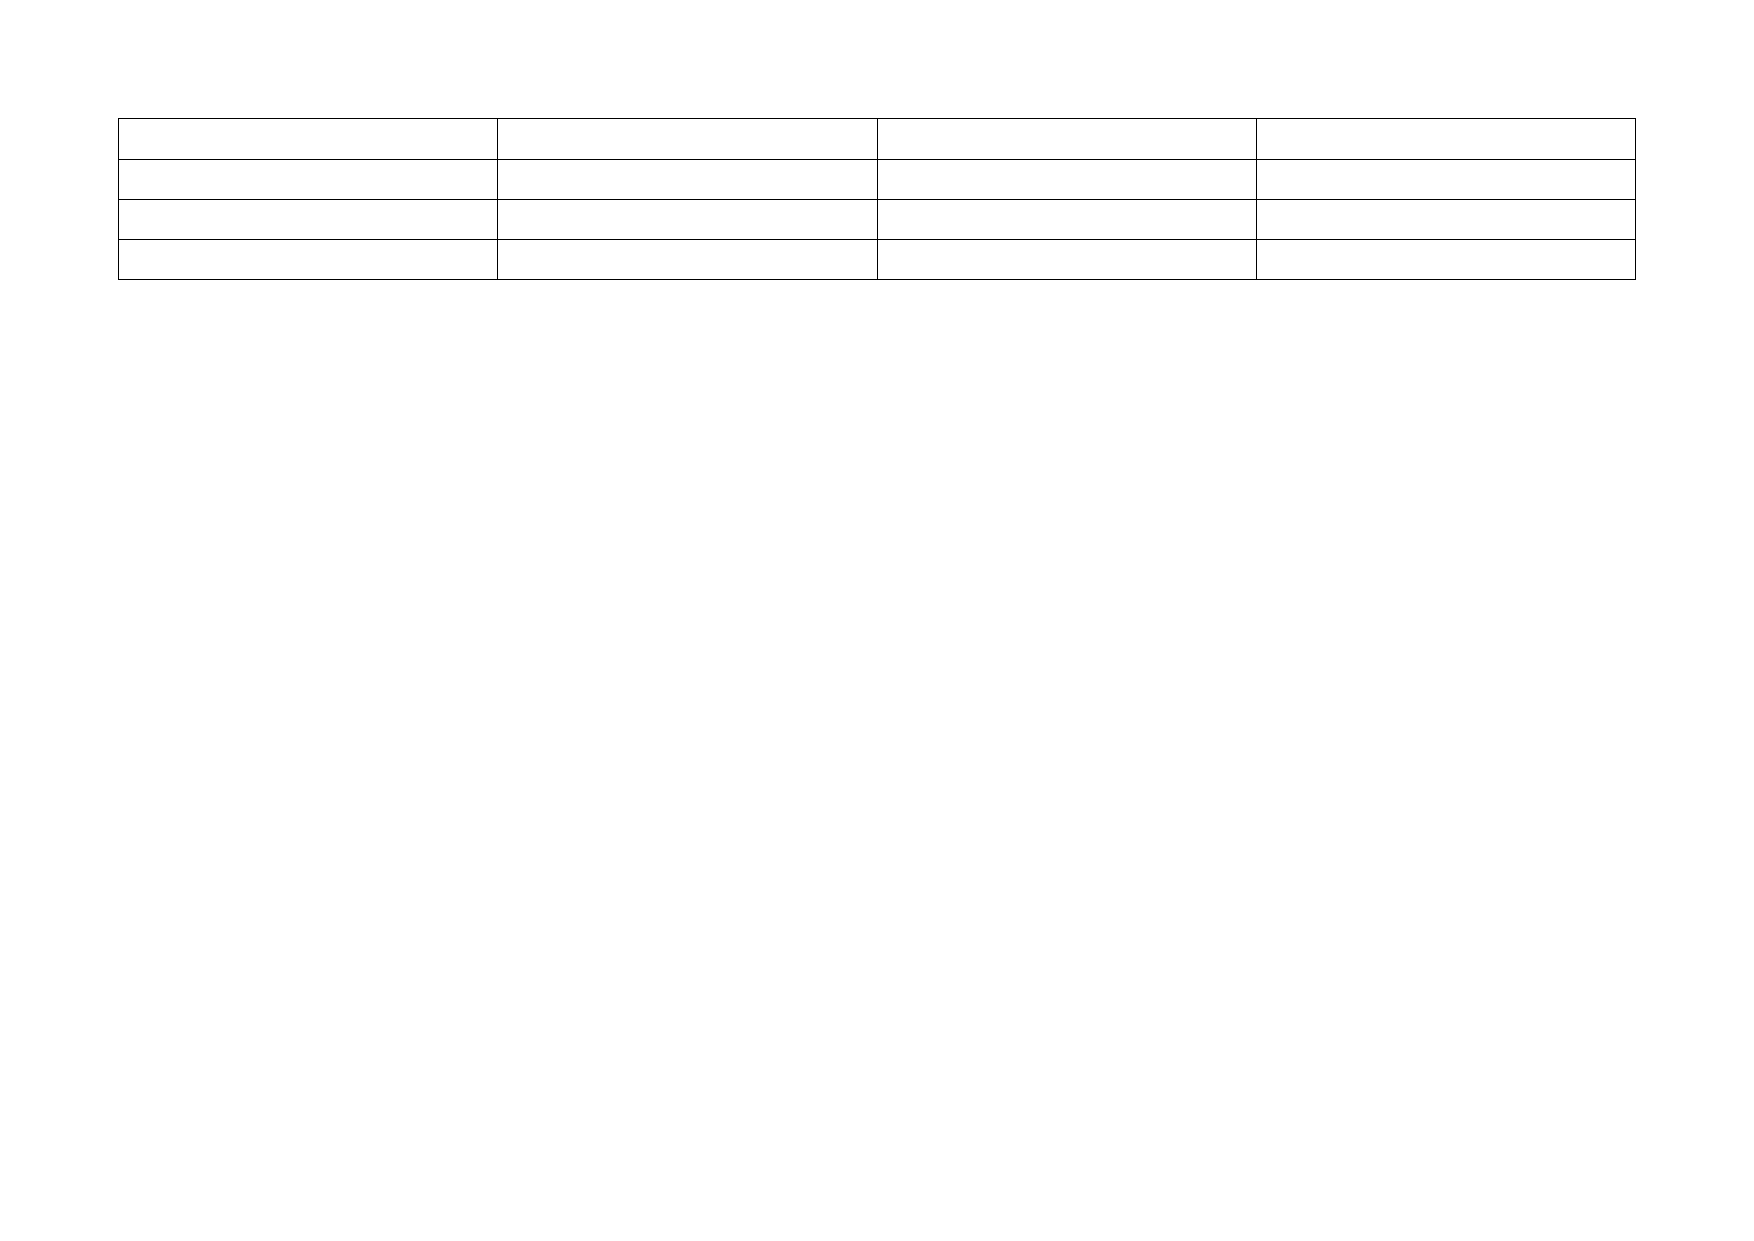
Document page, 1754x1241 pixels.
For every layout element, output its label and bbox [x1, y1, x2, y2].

table_cell [119, 119, 497, 158]
table_cell [878, 160, 1256, 199]
table_cell [1257, 240, 1635, 279]
table_cell [1257, 200, 1635, 239]
table_cell [878, 200, 1256, 239]
table_cell [878, 119, 1256, 158]
table_cell [498, 160, 877, 199]
table_cell [119, 240, 497, 279]
table_cell [119, 160, 497, 199]
table_cell [498, 119, 877, 158]
table_cell [498, 200, 877, 239]
table_cell [498, 240, 877, 279]
table_cell [119, 200, 497, 239]
table_cell [1257, 160, 1635, 199]
table_cell [1257, 119, 1635, 158]
table_cell [878, 240, 1256, 279]
